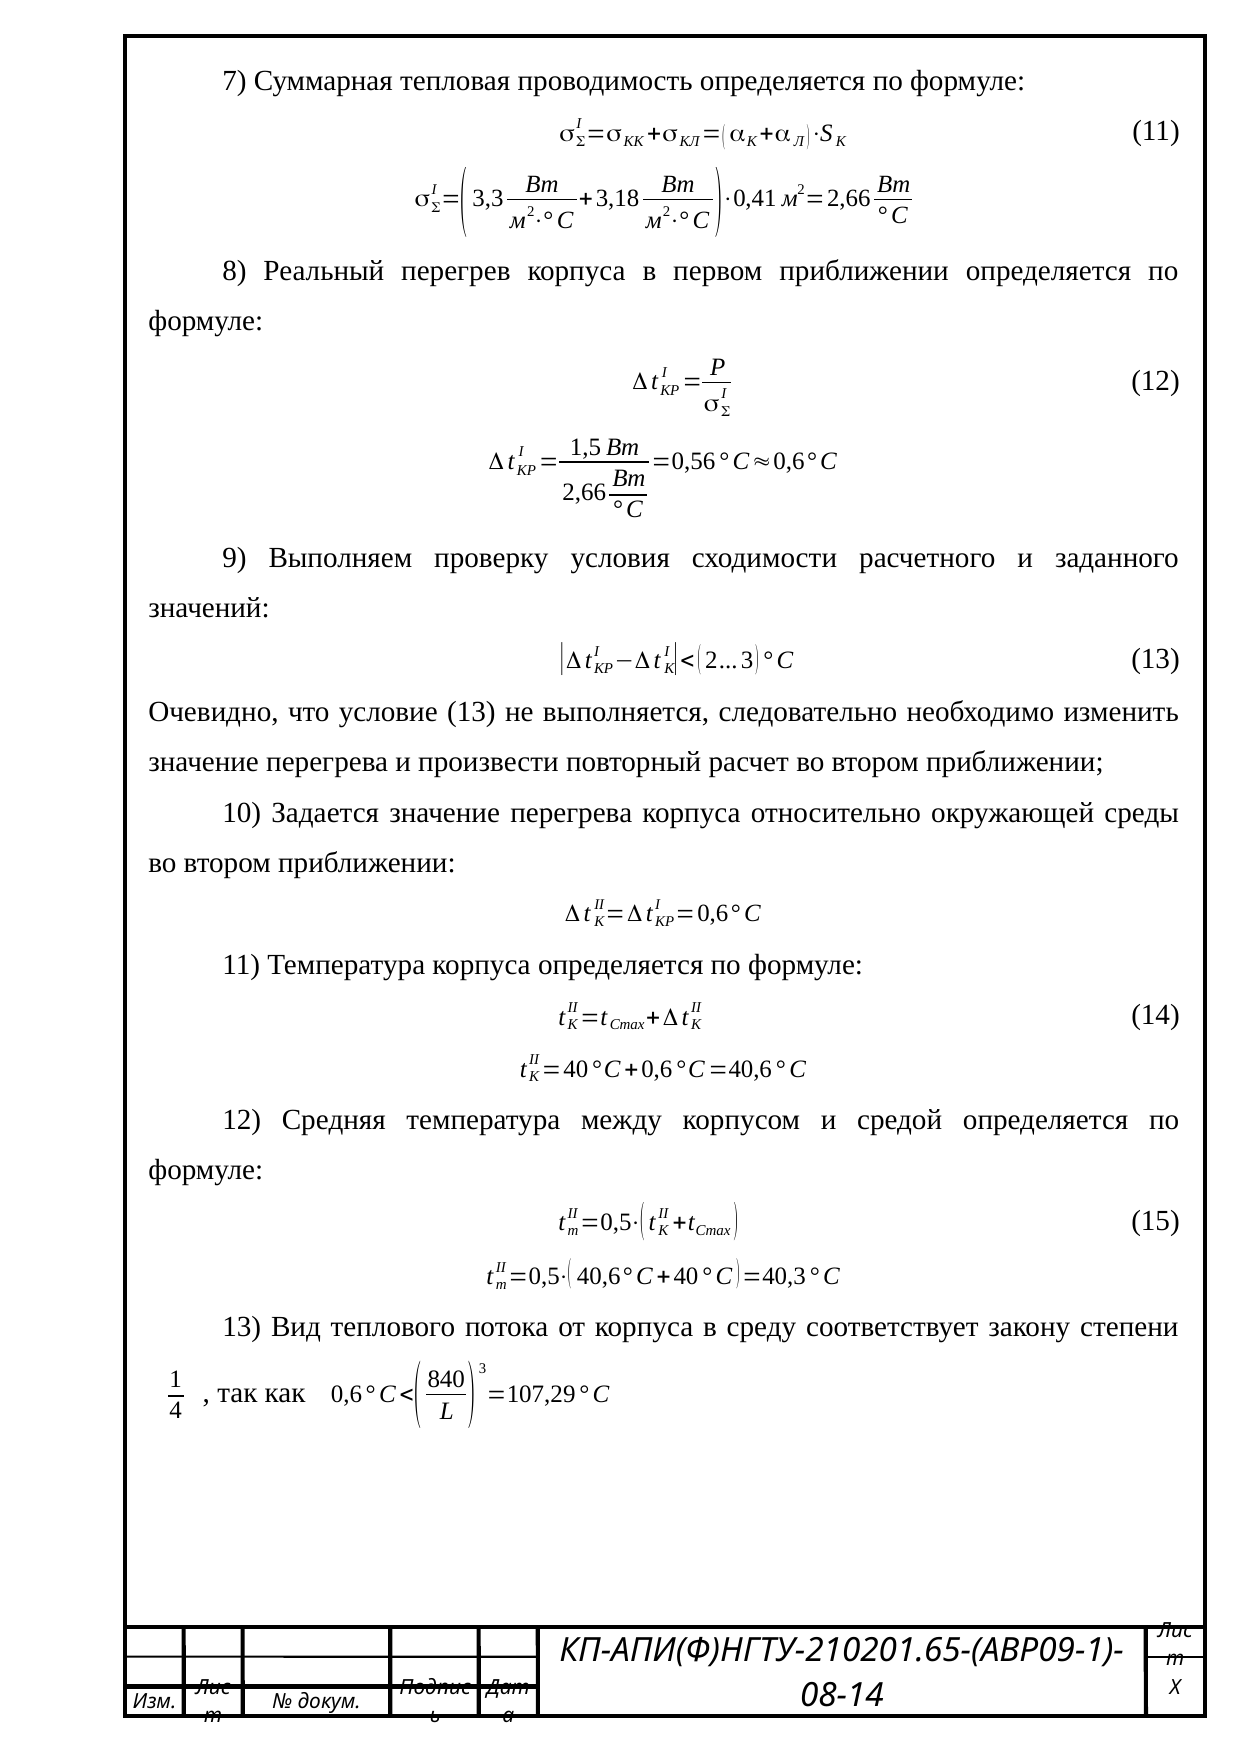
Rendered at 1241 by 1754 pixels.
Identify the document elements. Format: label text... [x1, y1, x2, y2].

text (12) [148, 354, 1179, 416]
text (11) [148, 113, 1179, 151]
text 10) Задается значение перегрева корпуса относительно окружающей среды во втором приближении: [148, 795, 1179, 878]
text 7) Суммарная тепловая проводимость определяется по формуле: [148, 63, 1179, 97]
text Очевидно, что условие (13) не выполняется, следовательно необходимо изменить значение перегрева и произвести повторный расчет во втором приближении; [148, 694, 1179, 778]
text (13) [148, 641, 1179, 677]
text 13) Вид теплового потока от корпуса в среду соответствует закону степени , так как [148, 1309, 1179, 1427]
text 9) Выполняем проверку условия сходимости расчетного и заданного значений: [148, 540, 1179, 624]
text (15) [148, 1203, 1179, 1241]
text 11) Температура корпуса определяется по формуле: [148, 947, 1179, 981]
text (14) [148, 997, 1179, 1034]
text 8) Реальный перегрев корпуса в первом приближении определяется по формуле: [148, 253, 1179, 337]
text 12) Средняя температура между корпусом и средой определяется по формуле: [148, 1102, 1179, 1186]
